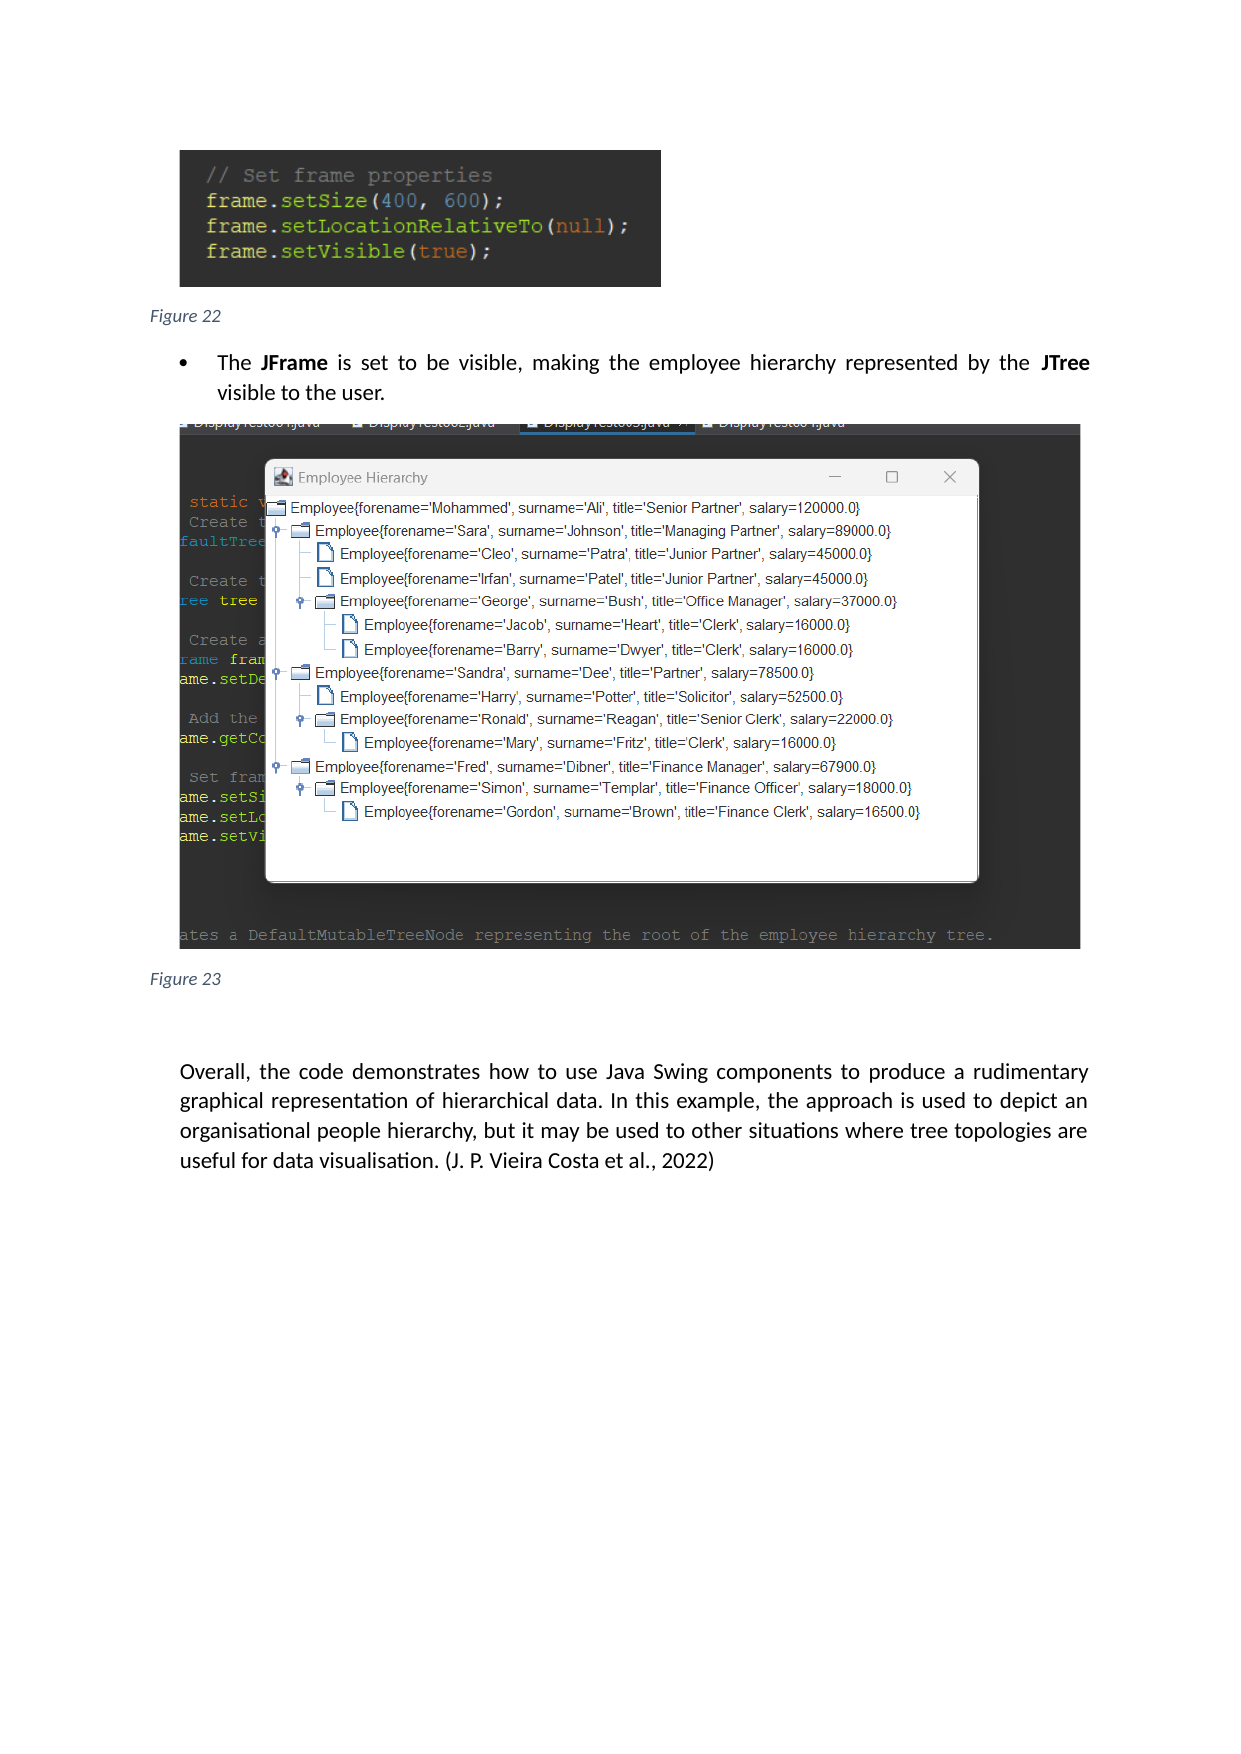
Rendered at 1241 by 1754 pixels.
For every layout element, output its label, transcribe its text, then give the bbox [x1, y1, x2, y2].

list The JFrame is set to be visible, making the employee hierarchy represented by the JTree visible to the user. [179, 348, 1090, 406]
text Figure 23 [150, 967, 1090, 990]
text Figure 22 [150, 304, 1090, 327]
text Overall, the code demonstrates how to use Java Swing components to produce a rudimentary graphical representation of hierarchical data. In this example, the approach is used to depict an organisational people hierarchy, but it may be used to other situations where tree topologies are useful for data visualisation. (J. P. Vieira Costa et al., 2022) [179, 1057, 1090, 1174]
